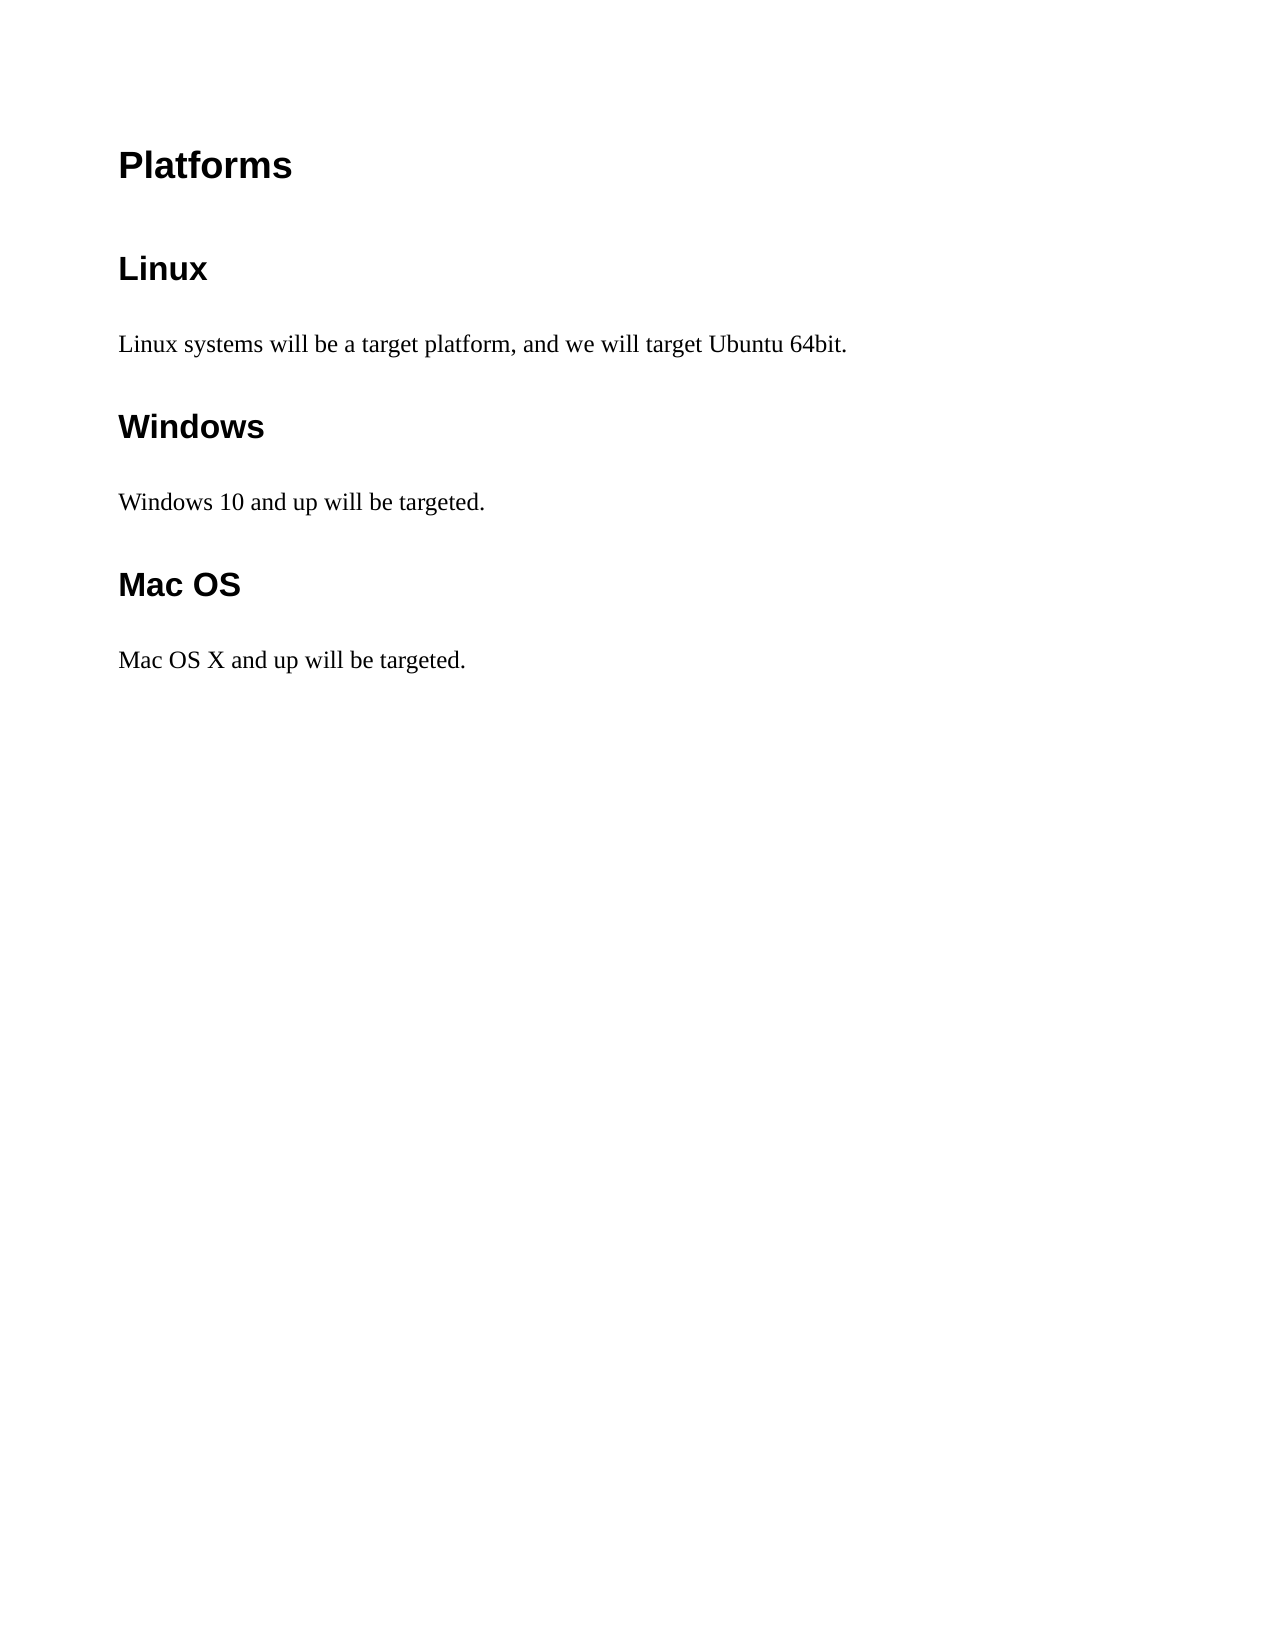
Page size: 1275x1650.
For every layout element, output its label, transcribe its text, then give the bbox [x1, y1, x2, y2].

text Linux systems will be a target platform, and we will target Ubuntu 64bit. [118, 329, 1157, 357]
subtitle Platforms [118, 143, 1157, 187]
subtitle Windows [118, 407, 1157, 446]
text Mac OS X and up will be targeted. [118, 645, 1157, 674]
text Windows 10 and up will be targeted. [118, 487, 1157, 516]
subtitle Linux [118, 249, 1157, 287]
subtitle Mac OS [118, 565, 1157, 604]
